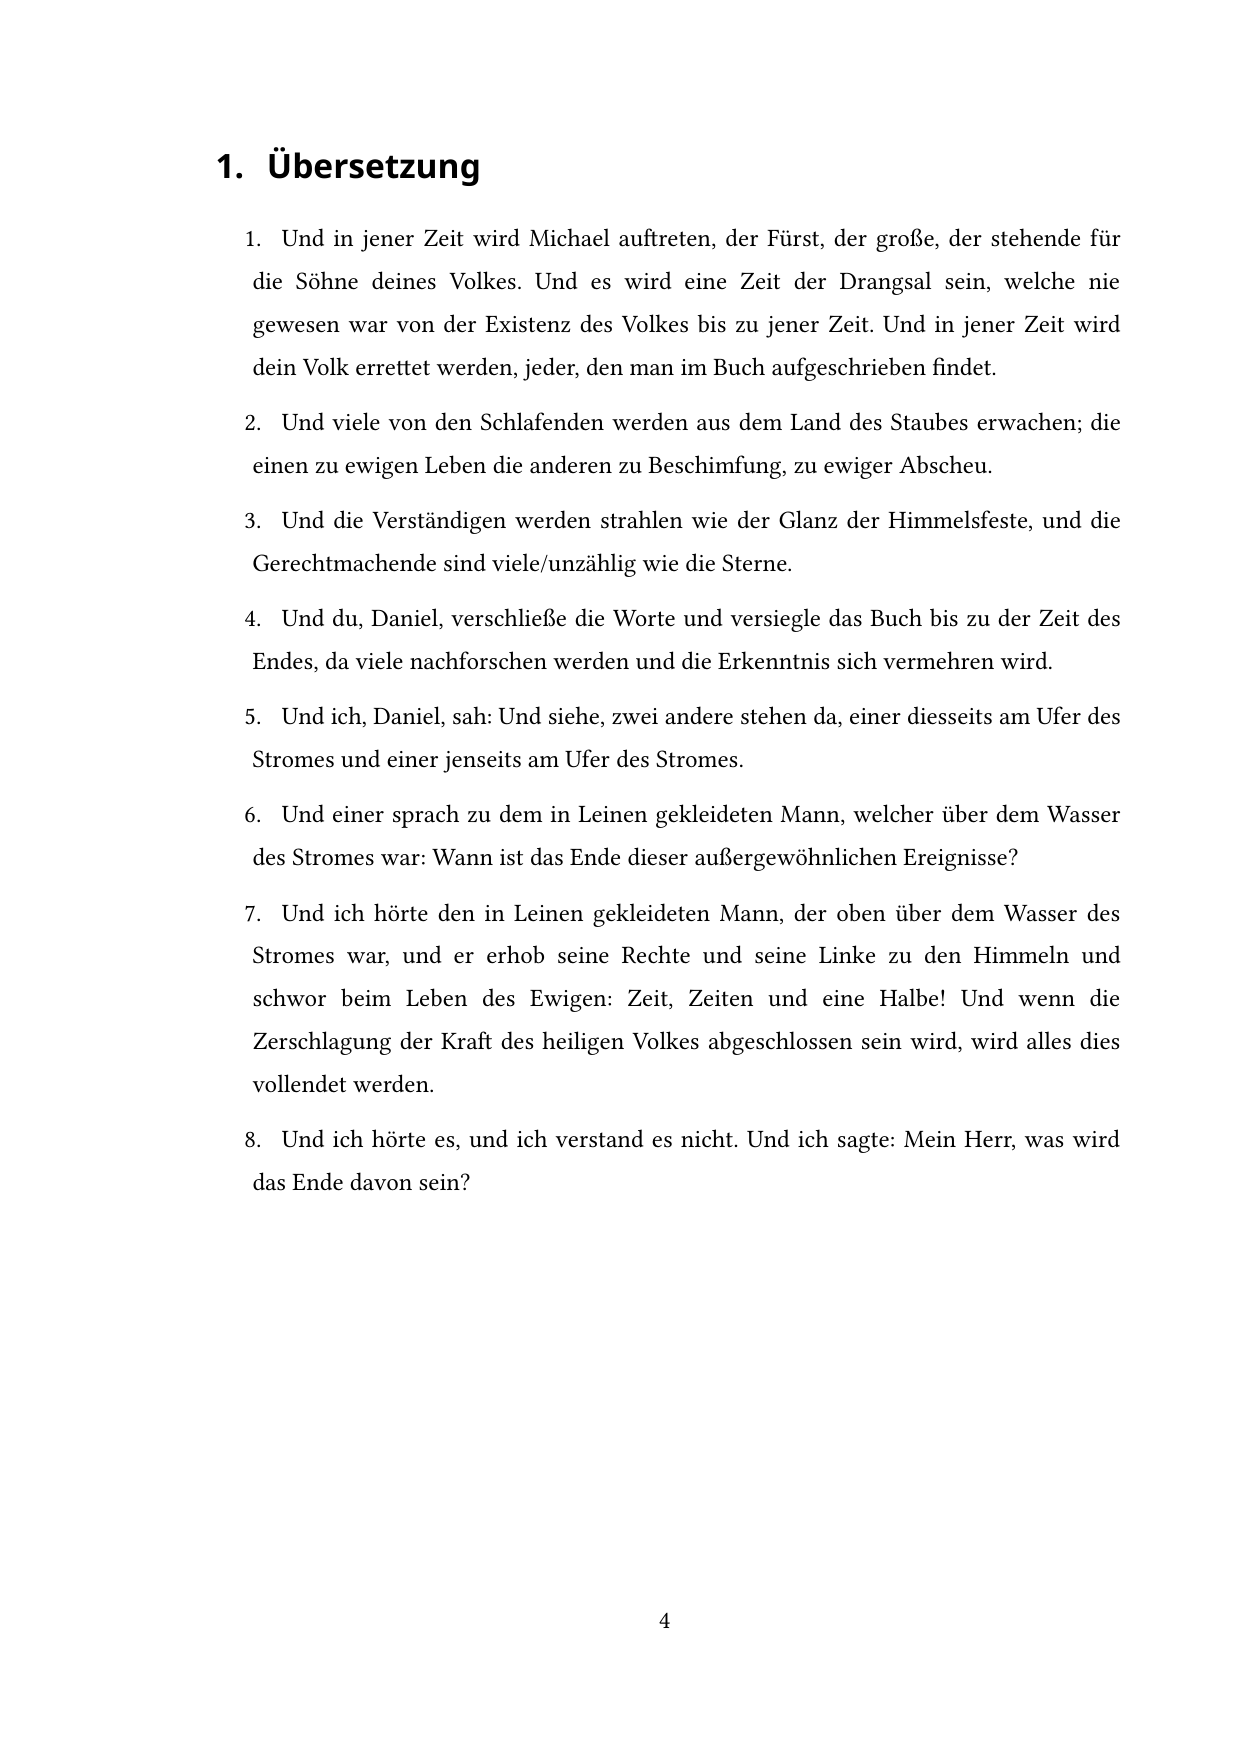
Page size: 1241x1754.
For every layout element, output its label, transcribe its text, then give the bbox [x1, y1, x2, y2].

list Und einer sprach zu dem in Leinen gekleideten Mann, welcher über dem Wasser des Stromes war: Wann ist das Ende dieser außergewöhnlichen Ereignisse? [215, 800, 1122, 872]
list Und ich, Daniel, sah: Und siehe, zwei andere stehen da, einer diesseits am Ufer des Stromes und einer jenseits am Ufer des Stromes. [215, 702, 1122, 774]
list Und du, Daniel, verschließe die Worte und versiegle das Buch bis zu der Zeit des Endes, da viele nachforschen werden und die Erkenntnis sich vermehren wird. [215, 604, 1122, 676]
list Und ich hörte den in Leinen gekleideten Mann, der oben über dem Wasser des Stromes war, und er erhob seine Rechte und seine Linke zu den Himmeln und schwor beim Leben des Ewigen: Zeit, Zeiten und eine Halbe! Und wenn die Zerschlagung der Kraft des heiligen Volkes abgeschlossen sein wird, wird alles dies vollendet werden. [215, 898, 1122, 1098]
subtitle Übersetzung [177, 143, 1122, 189]
list Und viele von den Schlafenden werden aus dem Land des Staubes erwachen; die einen zu ewigen Leben die anderen zu Beschimfung, zu ewiger Abscheu. [215, 408, 1122, 479]
list Und die Verständigen werden strahlen wie der Glanz der Himmelsfeste, und die Gerechtmachende sind viele/unzählig wie die Sterne. [215, 506, 1122, 577]
list Und ich hörte es, und ich verstand es nicht. Und ich sagte: Mein Herr, was wird das Ende davon sein? [215, 1125, 1122, 1196]
list Und in jener Zeit wird Michael auftreten, der Fürst, der große, der stehende für die Söhne deines Volkes. Und es wird eine Zeit der Drangsal sein, welche nie gewesen war von der Existenz des Volkes bis zu jener Zeit. Und in jener Zeit wird dein Volk errettet werden, jeder, den man im Buch aufgeschrieben findet. [215, 224, 1122, 381]
